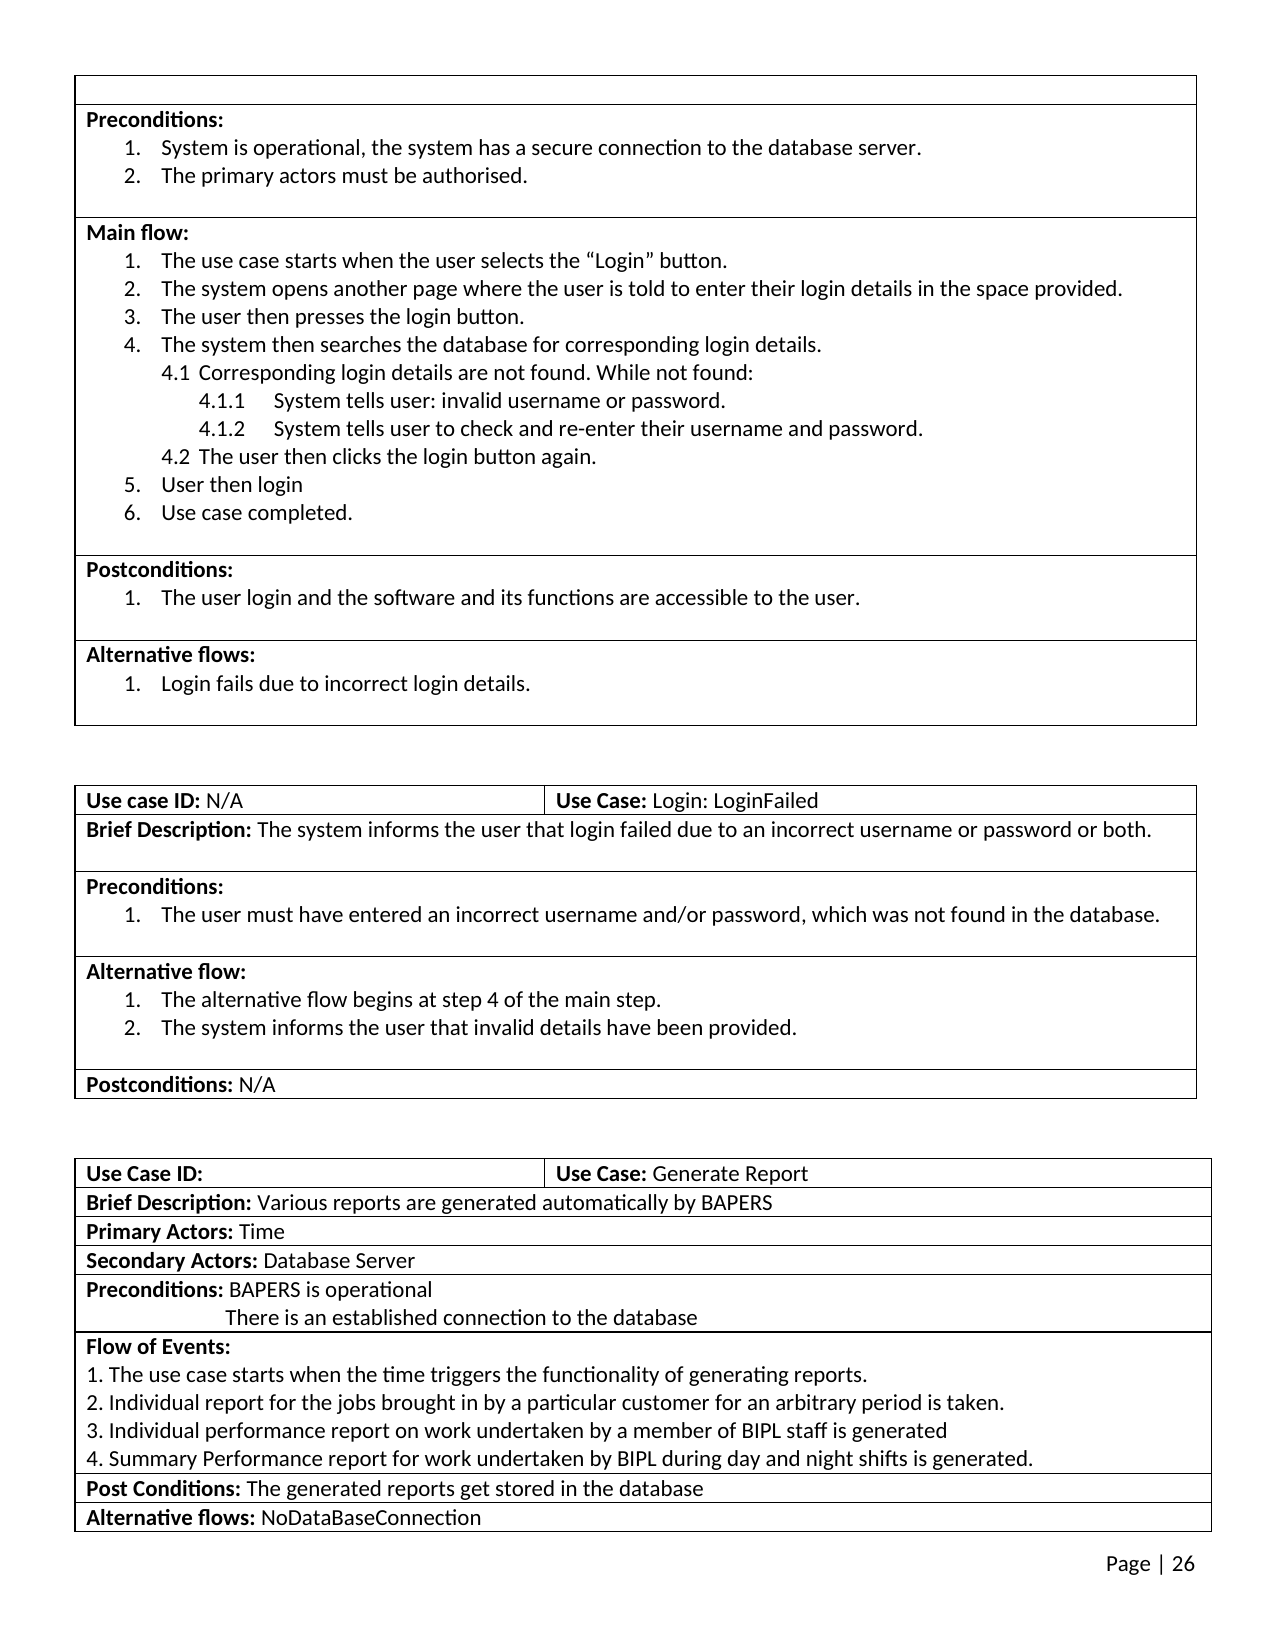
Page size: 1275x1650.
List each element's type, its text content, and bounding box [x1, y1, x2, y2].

table_cell Postconditions: N/A [76, 1070, 1196, 1098]
table_cell [76, 76, 1196, 104]
table_cell Alternative flows: NoDataBaseConnection [76, 1503, 1211, 1531]
table_cell Main flow: The use case starts when the user selects the “Login” button. The system opens another page where the user is told to enter their login details in the space provided. The user then presses the login button. The system then searches the database for corresponding login details. Corresponding login details are not found. While not found: System tells user: invalid username or password. System tells user to check and re-enter their username and password. The user then clicks the login button again. User then login Use case completed. [76, 218, 1196, 554]
table_cell Brief Description: The system informs the user that login failed due to an incorrect username or password or both. [76, 815, 1196, 871]
table_cell Preconditions: The user must have entered an incorrect username and/or password, which was not found in the database. [76, 872, 1196, 956]
table_cell Primary Actors: Time [76, 1217, 1211, 1245]
table_cell Secondary Actors: Database Server [76, 1246, 1211, 1274]
table_cell Alternative flow: The alternative flow begins at step 4 of the main step. The system informs the user that invalid details have been provided. [76, 957, 1196, 1069]
table_header Use Case: Login: LoginFailed [545, 786, 1196, 814]
table_cell Postconditions: The user login and the software and its functions are accessible to the user. [76, 556, 1196, 639]
table_cell Brief Description: Various reports are generated automatically by BAPERS [76, 1188, 1211, 1216]
table_cell Flow of Events: 1. The use case starts when the time triggers the functionality of generating reports. 2. Individual report for the jobs brought in by a particular customer for an arbitrary period is taken. 3. Individual performance report on work undertaken by a member of BIPL staff is generated 4. Summary Performance report for work undertaken by BIPL during day and night shifts is generated. [76, 1333, 1211, 1473]
table_header Use case ID: N/A [76, 786, 544, 814]
table_cell Post Conditions: The generated reports get stored in the database [76, 1474, 1211, 1502]
table_cell Preconditions: BAPERS is operational There is an established connection to the database [76, 1275, 1211, 1331]
table_header Use Case: Generate Report [545, 1159, 1211, 1187]
table_cell Preconditions: System is operational, the system has a secure connection to the database server. The primary actors must be authorised. [76, 105, 1196, 217]
table_header Use Case ID: [76, 1159, 544, 1187]
table_cell Alternative flows: Login fails due to incorrect login details. [76, 641, 1196, 725]
